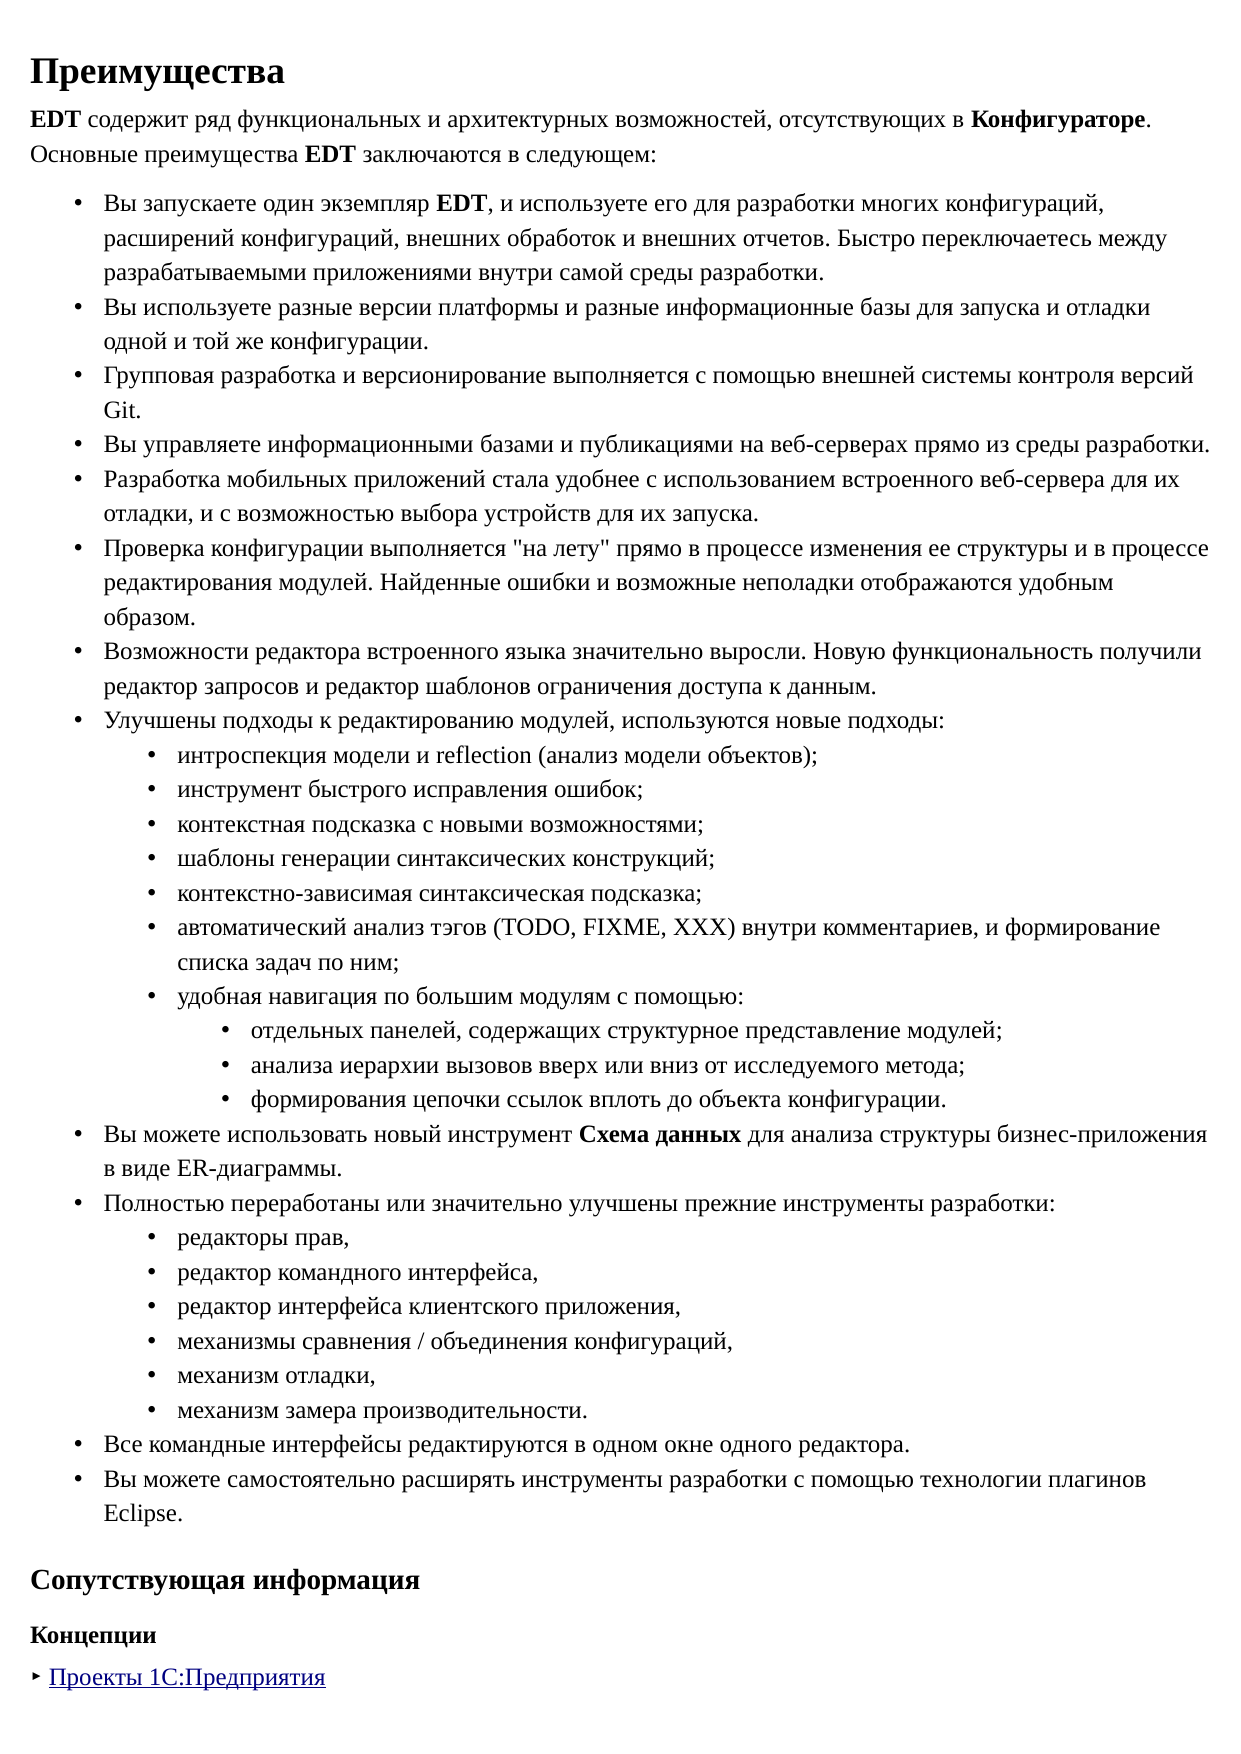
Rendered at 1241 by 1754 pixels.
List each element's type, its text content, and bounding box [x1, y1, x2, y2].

list Полностью переработаны или значительно улучшены прежние инструменты разработки: [74, 1188, 1211, 1217]
list Вы можете самостоятельно расширять инструменты разработки с помощью технологии плагинов Eclipse. [74, 1464, 1211, 1527]
list редактор командного интерфейса, [147, 1257, 1211, 1286]
list инструмент быстрого исправления ошибок; [147, 774, 1211, 803]
list Улучшены подходы к редактированию модулей, используются новые подходы: [74, 705, 1211, 734]
list механизмы сравнения / объединения конфигураций, [147, 1326, 1211, 1355]
list шаблоны генерации синтаксических конструкций; [147, 843, 1211, 872]
list анализа иерархии вызовов вверх или вниз от исследуемого метода; [221, 1050, 1211, 1079]
list Все командные интерфейсы редактируются в одном окне одного редактора. [74, 1429, 1211, 1458]
list контекстная подсказка с новыми возможностями; [147, 809, 1211, 837]
list редактор интерфейса клиентского приложения, [147, 1291, 1211, 1320]
text EDT содержит ряд функциональных и архитектурных возможностей, отсутствующих в Конфигураторе. Основные преимущества EDT заключаются в следующем: [30, 104, 1211, 168]
list формирования цепочки ссылок вплоть до объекта конфигурации. [221, 1084, 1211, 1113]
list отдельных панелей, содержащих структурное представление модулей; [221, 1016, 1211, 1044]
subtitle Преимущества [30, 49, 1211, 92]
list контекстно-зависимая синтаксическая подсказка; [147, 878, 1211, 906]
list редакторы прав, [147, 1222, 1211, 1251]
list Разработка мобильных приложений стала удобнее с использованием встроенного веб-сервера для их отладки, и с возможностью выбора устройств для их запуска. [74, 464, 1211, 527]
text ‣ Проекты 1С:Предприятия [30, 1662, 1211, 1691]
list Групповая разработка и версионирование выполняется с помощью внешней системы контроля версий Git. [74, 361, 1211, 424]
subtitle Сопутствующая информация [30, 1562, 1211, 1596]
subtitle Концепции [30, 1621, 1211, 1649]
list Возможности редактора встроенного языка значительно выросли. Новую функциональность получили редактор запросов и редактор шаблонов ограничения доступа к данным. [74, 636, 1211, 699]
list Вы запускаете один экземпляр EDT, и используете его для разработки многих конфигураций, расширений конфигураций, внешних обработок и внешних отчетов. Быстро переключаетесь между разрабатываемыми приложениями внутри самой среды разработки. [74, 188, 1211, 286]
list Вы используете разные версии платформы и разные информационные базы для запуска и отладки одной и той же конфигурации. [74, 292, 1211, 355]
list Вы управляете информационными базами и публикациями на веб-серверах прямо из среды разработки. [74, 429, 1211, 458]
list интроспекция модели и reflection (анализ модели объектов); [147, 740, 1211, 768]
list автоматический анализ тэгов (TODO, FIXME, ХХХ) внутри комментариев, и формирование списка задач по ним; [147, 912, 1211, 975]
list удобная навигация по большим модулям с помощью: [147, 981, 1211, 1010]
list механизм отладки, [147, 1360, 1211, 1389]
list Проверка конфигурации выполняется "на лету" прямо в процессе изменения ее структуры и в процессе редактирования модулей. Найденные ошибки и возможные неполадки отображаются удобным образом. [74, 533, 1211, 631]
list Вы можете использовать новый инструмент Схема данных для анализа структуры бизнес-приложения в виде ER-диаграммы. [74, 1119, 1211, 1182]
list механизм замера производительности. [147, 1395, 1211, 1424]
